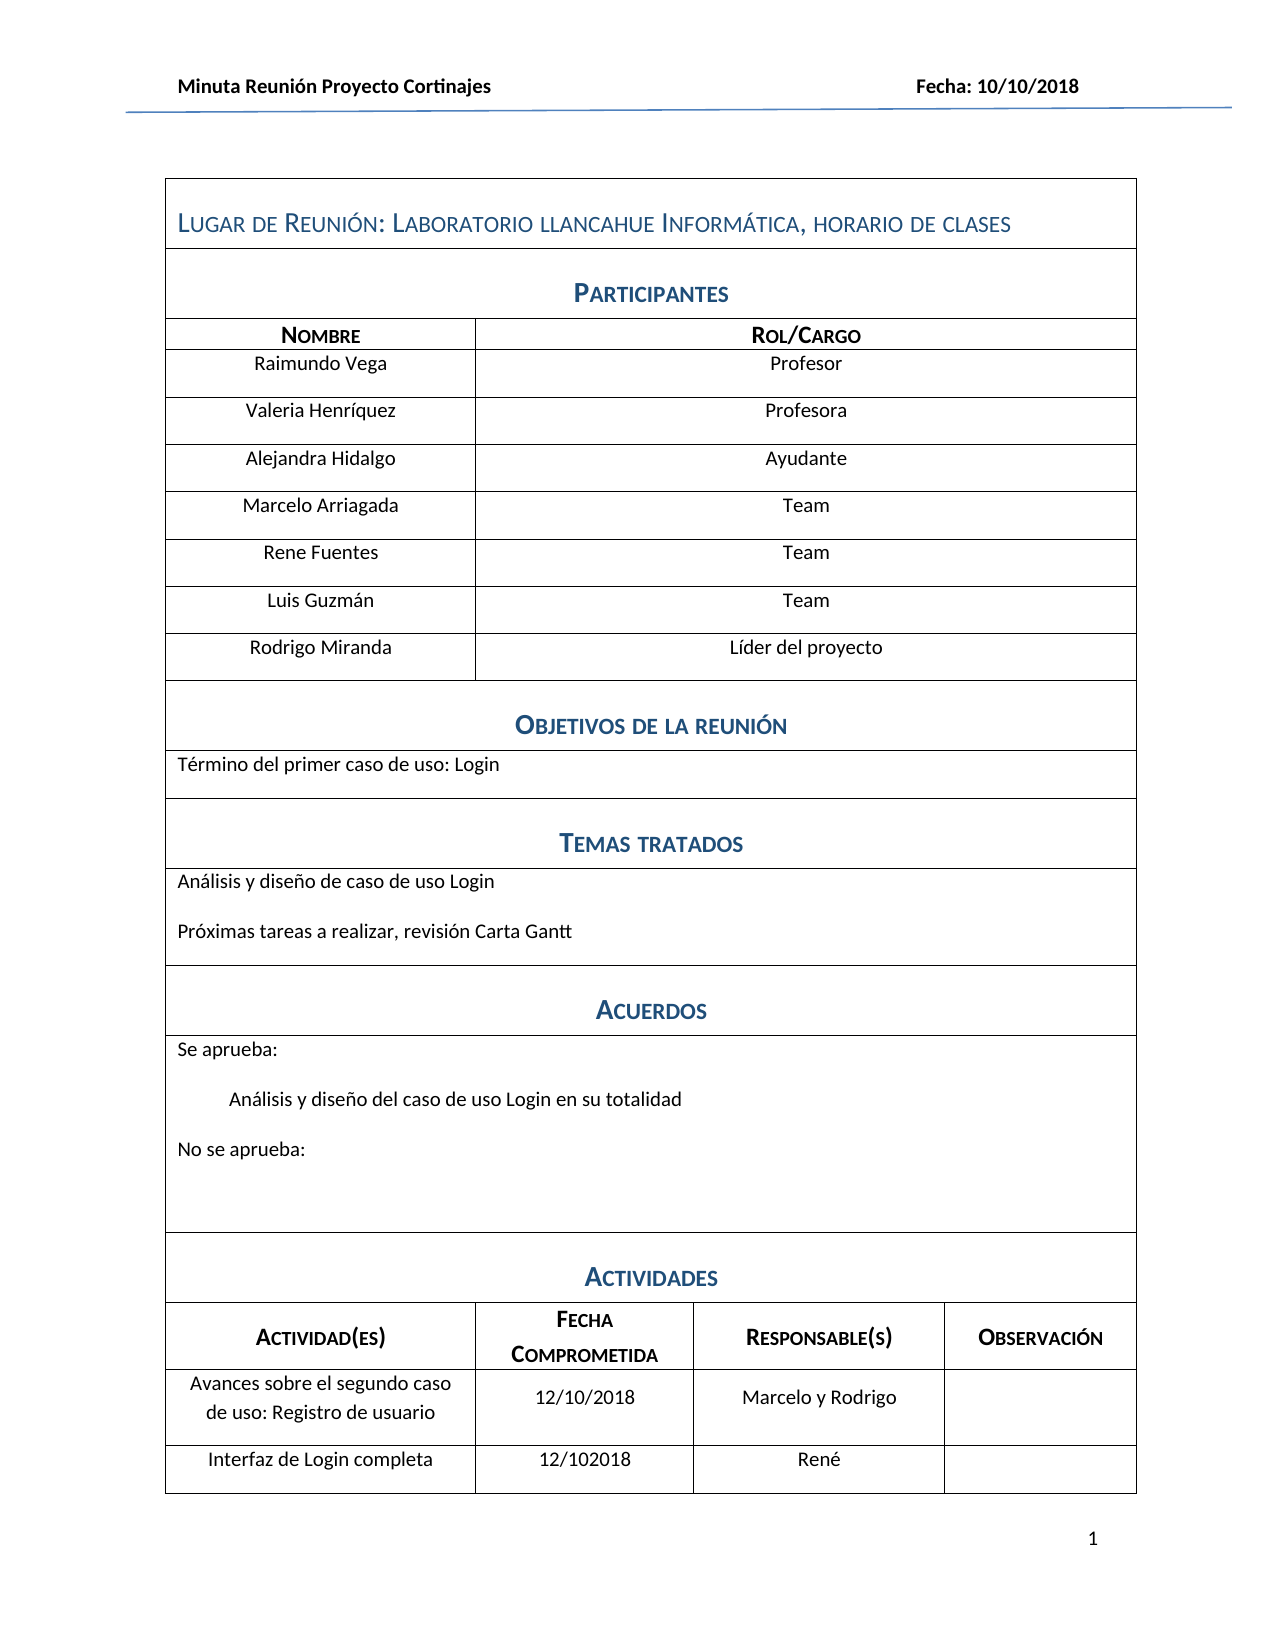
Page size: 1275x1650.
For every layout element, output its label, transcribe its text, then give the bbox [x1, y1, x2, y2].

table_cell Nombre [166, 319, 475, 349]
table_cell Actividad(es) [166, 1303, 475, 1369]
table_cell Profesora [476, 398, 1136, 444]
table_cell Avances sobre el segundo caso de uso: Registro de usuario [166, 1370, 475, 1445]
table_cell Luis Guzmán [166, 587, 475, 633]
table_cell Análisis y diseño de caso de uso Login Próximas tareas a realizar, revisión Carta Gantt [166, 869, 1136, 965]
table_cell Team [476, 587, 1136, 633]
table_cell Actividades [166, 1233, 1136, 1302]
table_cell Observación [945, 1303, 1136, 1369]
table_cell Término del primer caso de uso: Login [166, 751, 1136, 798]
table_cell Interfaz de Login completa [166, 1446, 475, 1493]
table_cell Líder del proyecto [476, 634, 1136, 680]
table_cell Acuerdos [166, 966, 1136, 1035]
table_cell Team [476, 492, 1136, 538]
table_cell Responsable(s) [694, 1303, 944, 1369]
table_cell Valeria Henríquez [166, 398, 475, 444]
table_cell Rodrigo Miranda [166, 634, 475, 680]
table_cell 12/10/2018 [476, 1370, 693, 1445]
table_cell Fecha Comprometida [476, 1303, 693, 1369]
table_cell Team [476, 540, 1136, 586]
table_cell Ayudante [476, 445, 1136, 491]
table_cell Se aprueba: Análisis y diseño del caso de uso Login en su totalidad No se aprueba: [166, 1036, 1136, 1232]
table_cell Objetivos de la reunión [166, 681, 1136, 750]
table_header Lugar de Reunión: Laboratorio llancahue Informática, horario de clases [166, 179, 1136, 248]
table_cell Raimundo Vega [166, 350, 475, 397]
table_cell [945, 1370, 1136, 1445]
table_cell 12/102018 [476, 1446, 693, 1493]
table_cell Marcelo Arriagada [166, 492, 475, 538]
table_cell Temas tratados [166, 799, 1136, 868]
table_cell Alejandra Hidalgo [166, 445, 475, 491]
table_cell [945, 1446, 1136, 1493]
table_cell Rene Fuentes [166, 540, 475, 586]
table_cell Profesor [476, 350, 1136, 397]
table_cell Rol/Cargo [476, 319, 1136, 349]
table_cell Participantes [166, 249, 1136, 318]
table_cell Marcelo y Rodrigo [694, 1370, 944, 1445]
table_cell René [694, 1446, 944, 1493]
